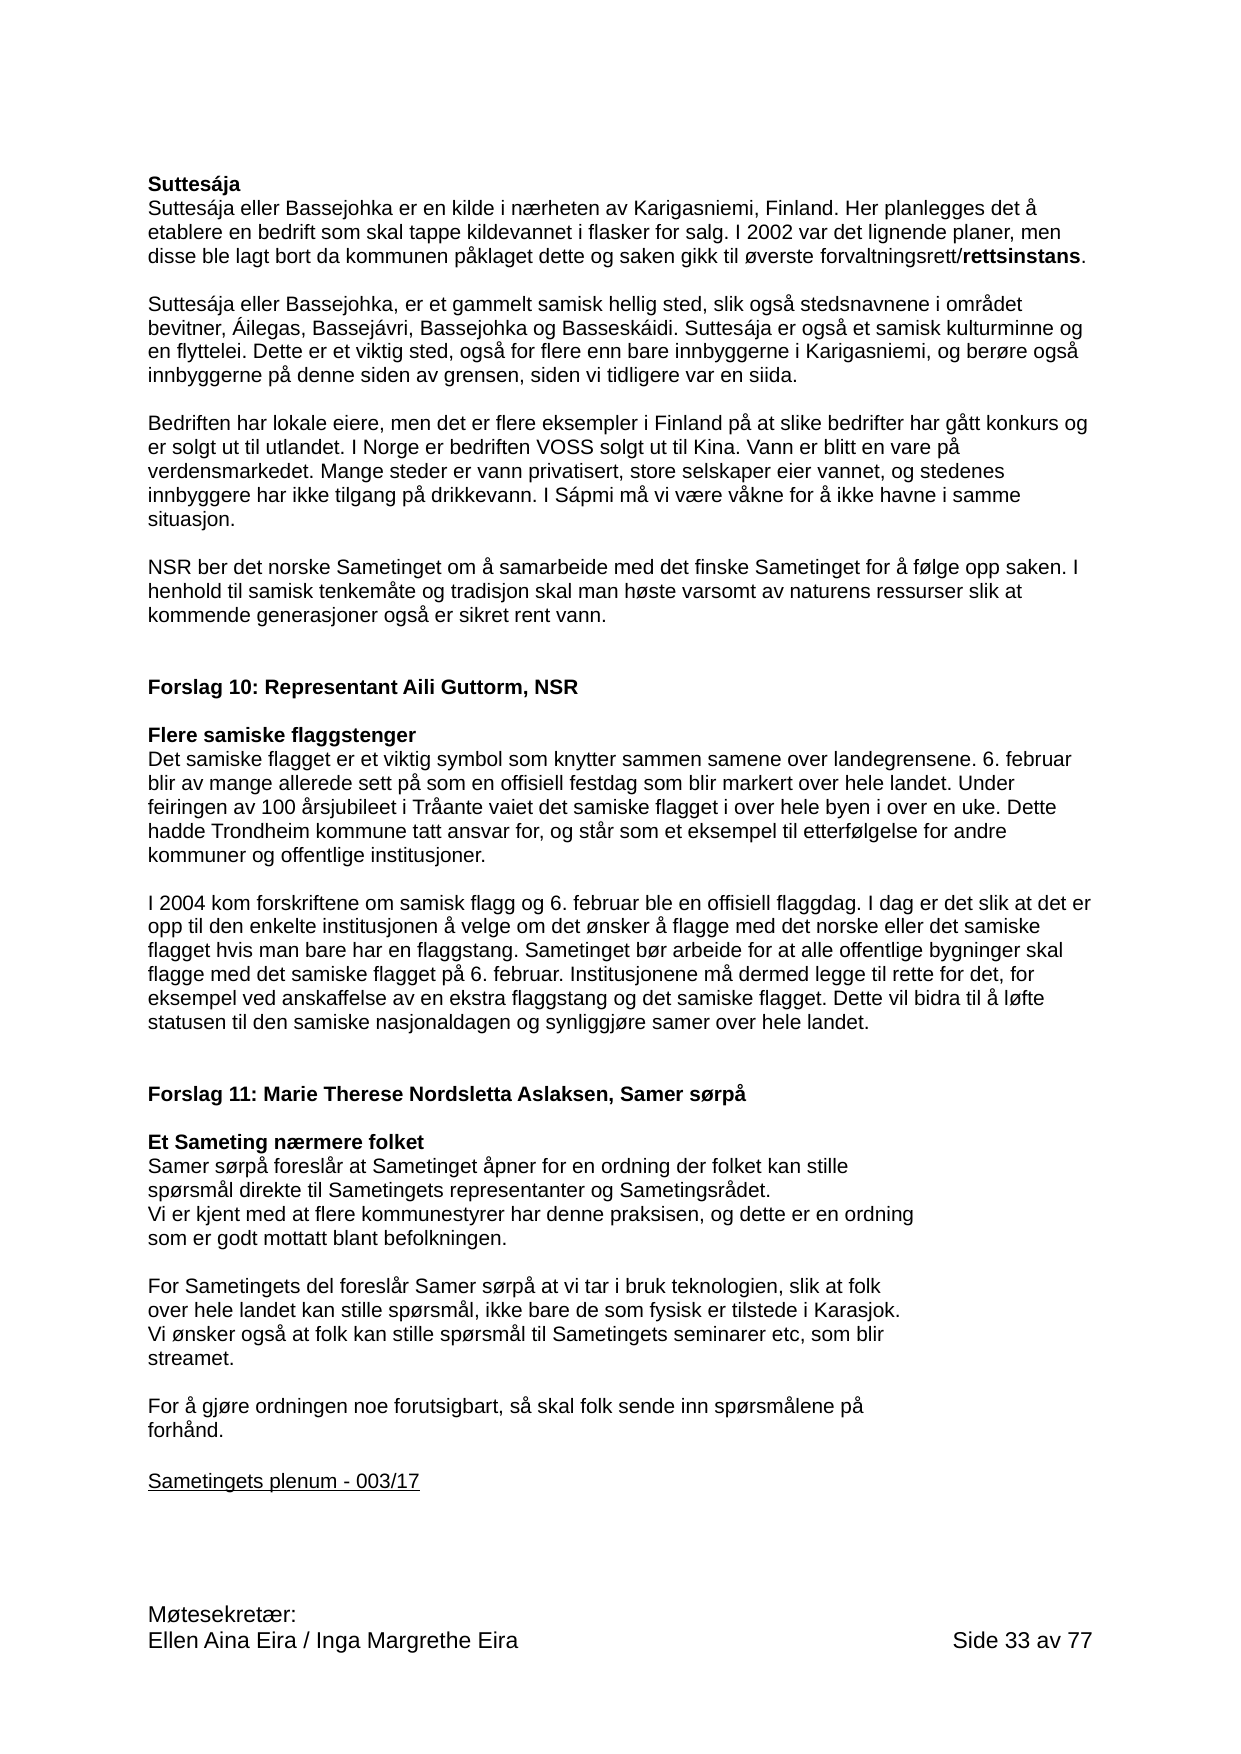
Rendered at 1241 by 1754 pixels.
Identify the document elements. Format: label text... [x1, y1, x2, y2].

table_header Suttesája Suttesája eller Bassejohka er en kilde i nærheten av Karigasniemi, Finland. Her planlegges det å etablere en bedrift som skal tappe kildevannet i flasker for salg. I 2002 var det lignende planer, men disse ble lagt bort da kommunen påklaget dette og saken gikk til øverste forvaltningsrett/rettsinstans. Suttesája eller Bassejohka, er et gammelt samisk hellig sted, slik også stedsnavnene i området bevitner, Áilegas, Bassejávri, Bassejohka og Basseskáidi. Suttesája er også et samisk kulturminne og en flyttelei. Dette er et viktig sted, også for flere enn bare innbyggerne i Karigasniemi, og berøre også innbyggerne på denne siden av grensen, siden vi tidligere var en siida. Bedriften har lokale eiere, men det er flere eksempler i Finland på at slike bedrifter har gått konkurs og er solgt ut til utlandet. I Norge er bedriften VOSS solgt ut til Kina. Vann er blitt en vare på verdensmarkedet. Mange steder er vann privatisert, store selskaper eier vannet, og stedenes innbyggere har ikke tilgang på drikkevann. I Sápmi må vi være våkne for å ikke havne i samme situasjon. NSR ber det norske Sametinget om å samarbeide med det finske Sametinget for å følge opp saken. I henhold til samisk tenkemåte og tradisjon skal man høste varsomt av naturens ressurser slik at kommende generasjoner også er sikret rent vann. Forslag 10: Representant Aili Guttorm, NSR Flere samiske flaggstenger Det samiske flagget er et viktig symbol som knytter sammen samene over landegrensene. 6. februar blir av mange allerede sett på som en offisiell festdag som blir markert over hele landet. Under feiringen av 100 årsjubileet i Tråante vaiet det samiske flagget i over hele byen i over en uke. Dette hadde Trondheim kommune tatt ansvar for, og står som et eksempel til etterfølgelse for andre kommuner og offentlige institusjoner. I 2004 kom forskriftene om samisk flagg og 6. februar ble en offisiell flaggdag. I dag er det slik at det er opp til den enkelte institusjonen å velge om det ønsker å flagge med det norske eller det samiske flagget hvis man bare har en flaggstang. Sametinget bør arbeide for at alle offentlige bygninger skal flagge med det samiske flagget på 6. februar. Institusjonene må dermed legge til rette for det, for eksempel ved anskaffelse av en ekstra flaggstang og det samiske flagget. Dette vil bidra til å løfte statusen til den samiske nasjonaldagen og synliggjøre samer over hele landet. Forslag 11: Marie Therese Nordsletta Aslaksen, Samer sørpå Et Sameting nærmere folket Samer sørpå foreslår at Sametinget åpner for en ordning der folket kan stille spørsmål direkte til Sametingets representanter og Sametingsrådet. Vi er kjent med at flere kommunestyrer har denne praksisen, og dette er en ordning som er godt mottatt blant befolkningen. For Sametingets del foreslår Samer sørpå at vi tar i bruk teknologien, slik at folk over hele landet kan stille spørsmål, ikke bare de som fysisk er tilstede i Karasjok. Vi ønsker også at folk kan stille spørsmål til Sametingets seminarer etc, som blir streamet. For å gjøre ordningen noe forutsigbart, så skal folk sende inn spørsmålene på forhånd. [136, 148, 1104, 1441]
text Sametingets plenum - 003/17 [148, 1469, 1093, 1523]
